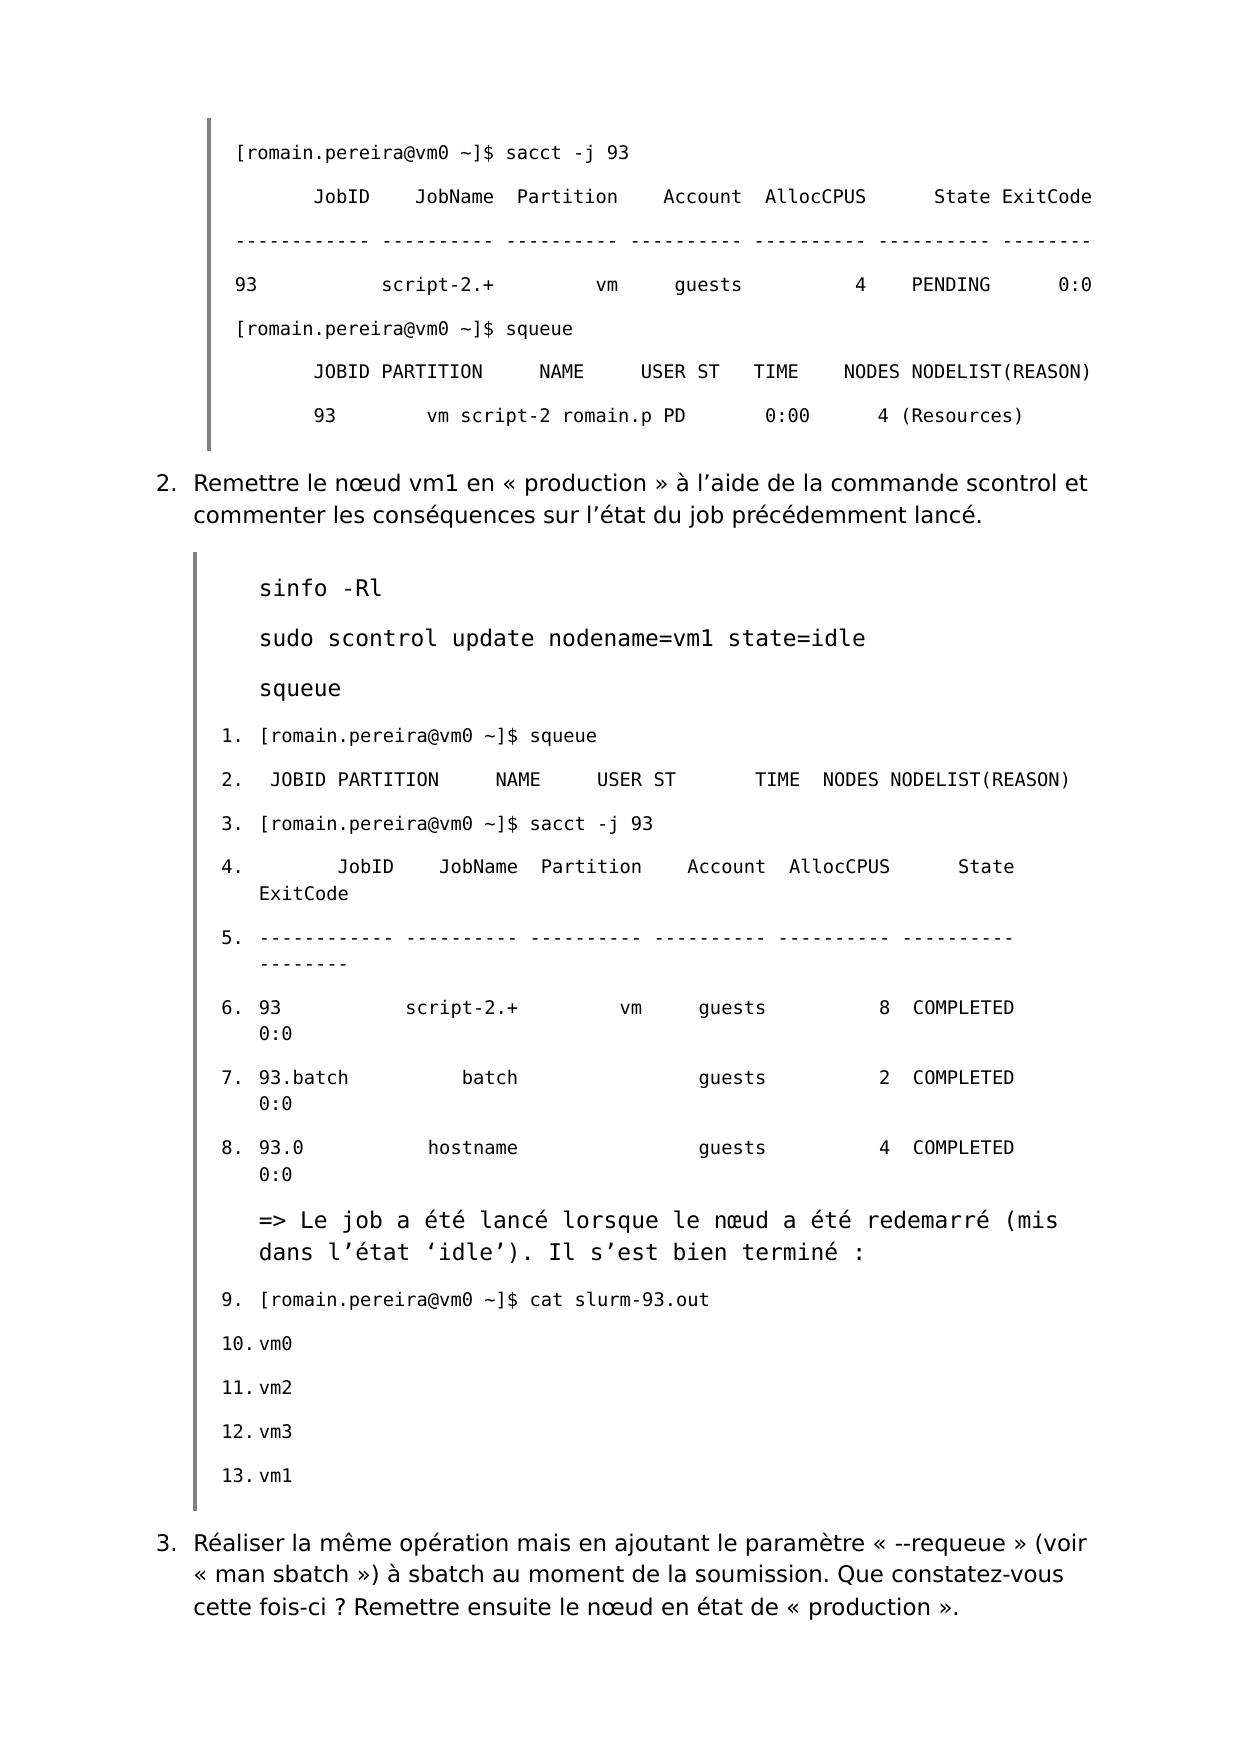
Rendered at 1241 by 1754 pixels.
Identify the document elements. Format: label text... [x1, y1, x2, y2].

list vm0 [197, 1309, 1122, 1353]
list 93 script-2.+ vm guests 8 COMPLETED 0:0 [197, 973, 1122, 1043]
list sudo scontrol update nodename=vm1 state=idle [197, 602, 1122, 651]
text JOBID PARTITION NAME USER ST TIME NODES NODELIST(REASON) [211, 338, 1122, 382]
text ------------ ---------- ---------- ---------- ---------- ---------- -------- [211, 206, 1122, 250]
list [romain.pereira@vm0 ~]$ sacct -j 93 [197, 789, 1122, 833]
text 93 vm script-2 romain.p PD 0:00 4 (Resources) [211, 382, 1122, 451]
text [romain.pereira@vm0 ~]$ sacct -j 93 [211, 118, 1122, 162]
list => Le job a été lancé lorsque le nœud a été redemarré (mis dans l’état ‘idle’). Il s’est bien terminé : [197, 1184, 1122, 1266]
list sinfo -Rl [197, 552, 1122, 602]
list vm1 [197, 1441, 1122, 1511]
list 93.0 hostname guests 4 COMPLETED 0:0 [197, 1114, 1122, 1184]
list [romain.pereira@vm0 ~]$ cat slurm-93.out [197, 1266, 1122, 1309]
text [romain.pereira@vm0 ~]$ squeue [211, 294, 1122, 338]
list JobID JobName Partition Account AllocCPUS State ExitCode [197, 833, 1122, 903]
list vm2 [197, 1353, 1122, 1397]
text 93 script-2.+ vm guests 4 PENDING 0:0 [211, 250, 1122, 294]
list squeue [197, 651, 1122, 701]
list vm3 [197, 1397, 1122, 1441]
list Remettre le nœud vm1 en « production » à l’aide de la commande scontrol et commenter les conséquences sur l’état du job précédemment lancé. [156, 470, 1122, 529]
list 93.batch batch guests 2 COMPLETED 0:0 [197, 1043, 1122, 1114]
list [romain.pereira@vm0 ~]$ squeue [197, 701, 1122, 745]
list ------------ ---------- ---------- ---------- ---------- ---------- -------- [197, 903, 1122, 973]
list JOBID PARTITION NAME USER ST TIME NODES NODELIST(REASON) [197, 745, 1122, 789]
text JobID JobName Partition Account AllocCPUS State ExitCode [211, 162, 1122, 206]
list Réaliser la même opération mais en ajoutant le paramètre « --requeue » (voir « man sbatch ») à sbatch au moment de la soumission. Que constatez-vous cette fois-ci ? Remettre ensuite le nœud en état de « production ». [156, 1530, 1122, 1620]
